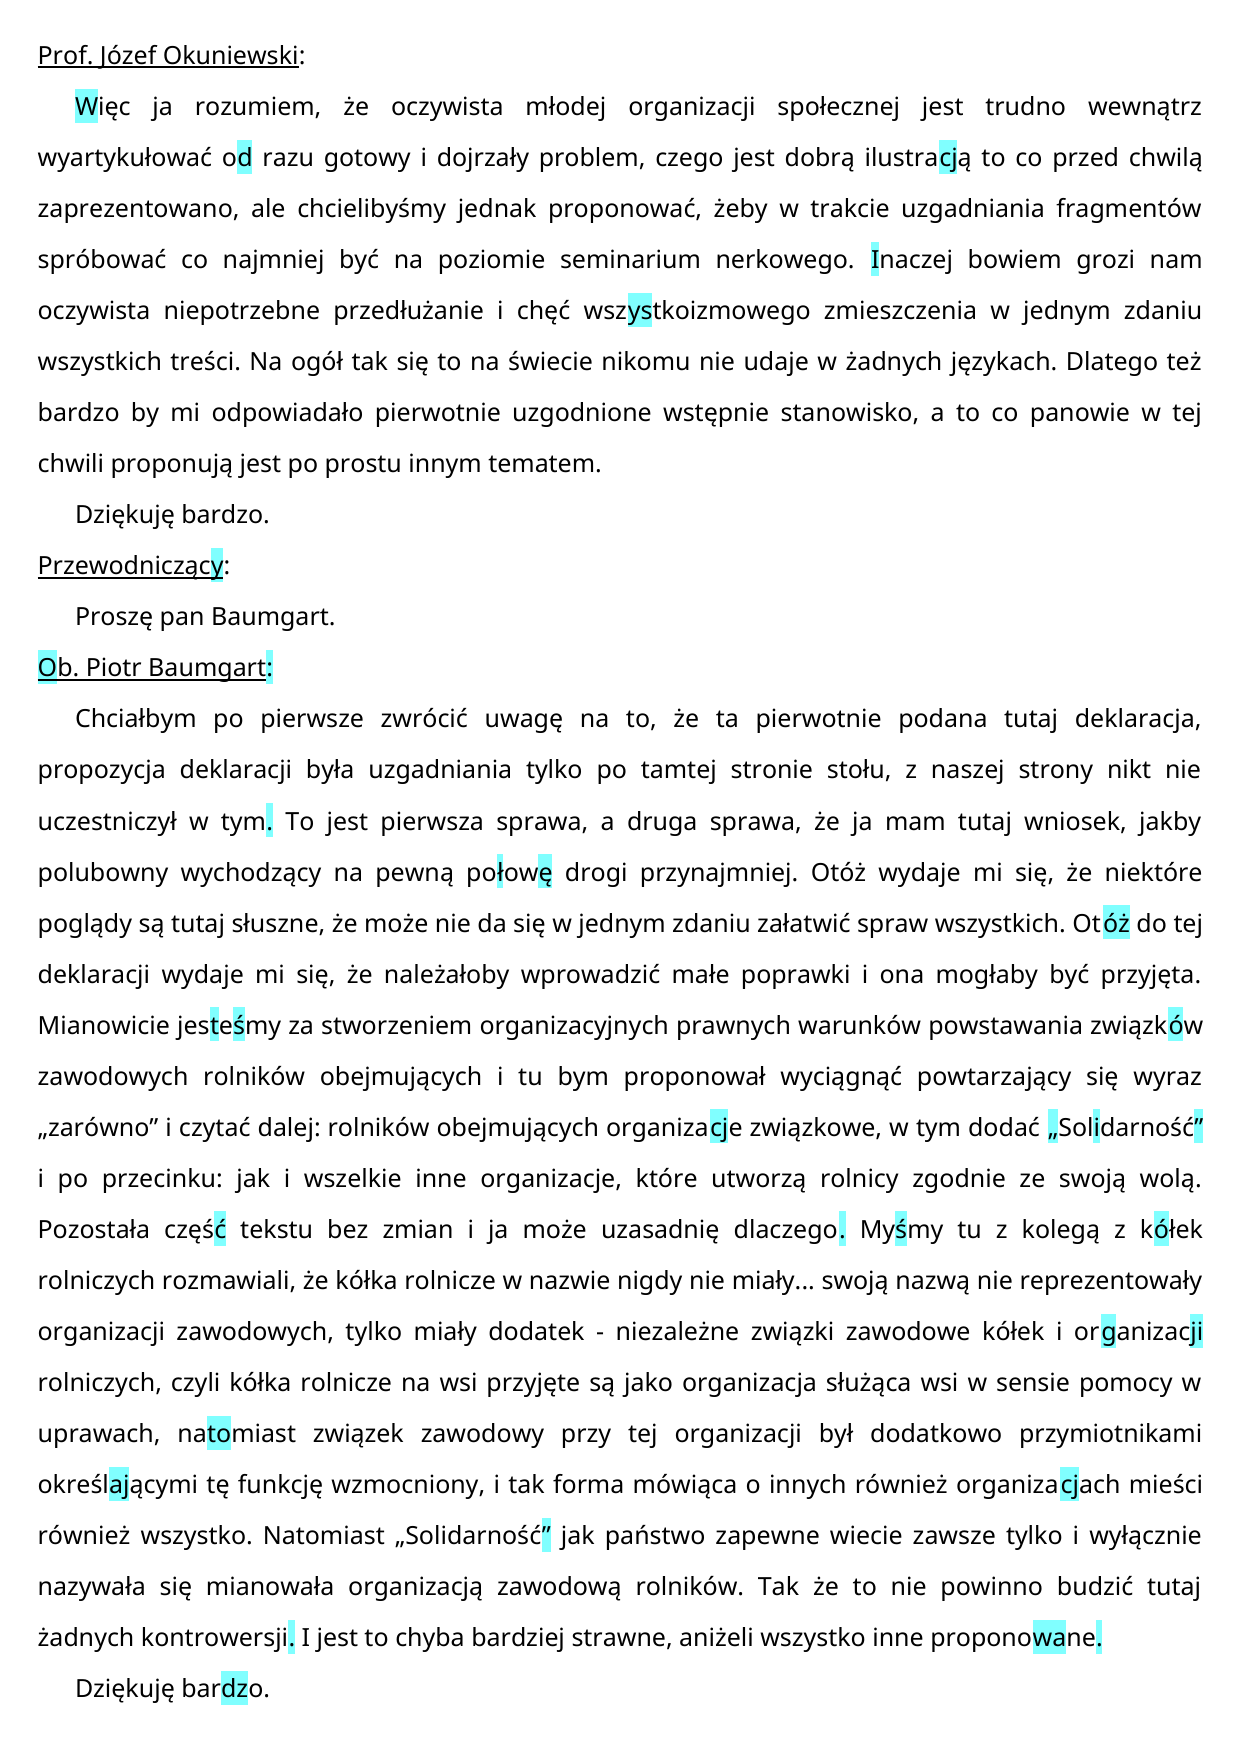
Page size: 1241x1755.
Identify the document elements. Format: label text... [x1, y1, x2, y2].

text Dziękuję bardzo. [37, 1671, 1203, 1705]
text Przewodniczący: [37, 548, 1203, 582]
text Chciałbym po pierwsze zwrócić uwagę na to, że ta pierwotnie podana tutaj deklaracja, propozycja deklaracji była uzgadniania tylko po tamtej stronie stołu, z naszej strony nikt nie uczestniczył w tym. To jest pierwsza sprawa, a druga sprawa, że ja mam tutaj wniosek, jakby polubowny wychodzący na pewną połowę drogi przynajmniej. Otóż wydaje mi się, że niektóre poglądy są tutaj słuszne, że może nie da się w jednym zdaniu załatwić spraw wszystkich. Otóż do tej deklaracji wydaje mi się, że należałoby wprowadzić małe poprawki i ona mogłaby być przyjęta. Mianowicie jesteśmy za stworzeniem organizacyjnych prawnych warunków powstawania związków zawodowych rolników obejmujących i tu bym proponował wyciągnąć powtarzający się wyraz „zarówno” i czytać dalej: rolników obejmujących organizacje związkowe, w tym dodać „Solidarność” i po przecinku: jak i wszelkie inne organizacje, które utworzą rolnicy zgodnie ze swoją wolą. Pozostała część tekstu bez zmian i ja może uzasadnię dlaczego. Myśmy tu z kolegą z kółek rolniczych rozmawiali, że kółka rolnicze w nazwie nigdy nie miały... swoją nazwą nie reprezentowały organizacji zawodowych, tylko miały dodatek - niezależne związki zawodowe kółek i organizacji rolniczych, czyli kółka rolnicze na wsi przyjęte są jako organizacja służąca wsi w sensie pomocy w uprawach, natomiast związek zawodowy przy tej organizacji był dodatkowo przymiotnikami określającymi tę funkcję wzmocniony, i tak forma mówiąca o innych również organizacjach mieści również wszystko. Natomiast „Solidarność” jak państwo zapewne wiecie zawsze tylko i wyłącznie nazywała się mianowała organizacją zawodową rolników. Tak że to nie powinno budzić tutaj żadnych kontrowersji. I jest to chyba bardziej strawne, aniżeli wszystko inne proponowane. [37, 701, 1203, 1654]
text Więc ja rozumiem, że oczywista młodej organizacji społecznej jest trudno wewnątrz wyartykułować od razu gotowy i dojrzały problem, czego jest dobrą ilustracją to co przed chwilą zaprezentowano, ale chcielibyśmy jednak proponować, żeby w trakcie uzgadniania fragmentów spróbować co najmniej być na poziomie seminarium nerkowego. Inaczej bowiem grozi nam oczywista niepotrzebne przedłużanie i chęć wszystkoizmowego zmieszczenia w jednym zdaniu wszystkich treści. Na ogół tak się to na świecie nikomu nie udaje w żadnych językach. Dlatego też bardzo by mi odpowiadało pierwotnie uzgodnione wstępnie stanowisko, a to co panowie w tej chwili proponują jest po prostu innym tematem. [37, 88, 1203, 480]
text Proszę pan Baumgart. [37, 599, 1203, 633]
text Prof. Józef Okuniewski: [37, 37, 1203, 72]
text Ob. Piotr Baumgart: [37, 650, 1203, 684]
text Dziękuję bardzo. [37, 497, 1203, 531]
